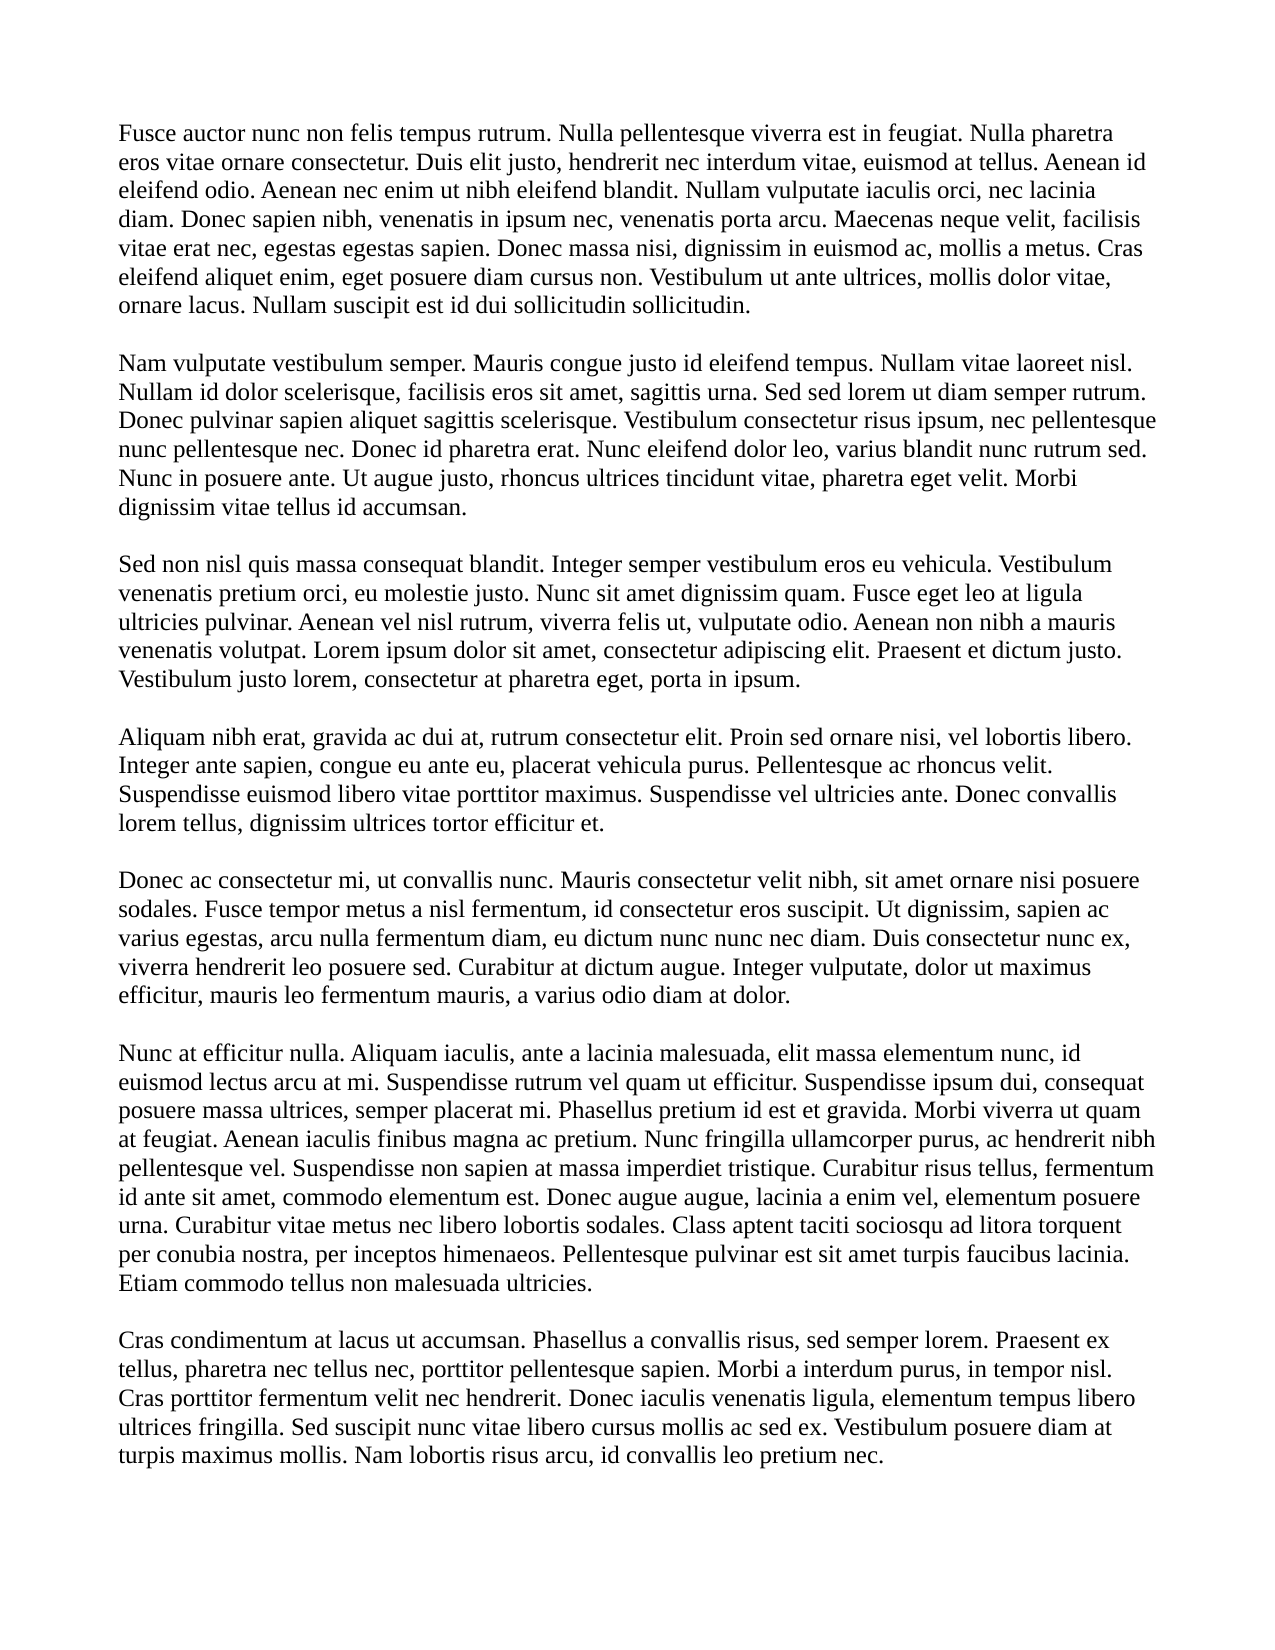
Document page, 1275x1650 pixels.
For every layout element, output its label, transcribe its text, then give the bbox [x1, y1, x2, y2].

text Donec ac consectetur mi, ut convallis nunc. Mauris consectetur velit nibh, sit amet ornare nisi posuere sodales. Fusce tempor metus a nisl fermentum, id consectetur eros suscipit. Ut dignissim, sapien ac varius egestas, arcu nulla fermentum diam, eu dictum nunc nunc nec diam. Duis consectetur nunc ex, viverra hendrerit leo posuere sed. Curabitur at dictum augue. Integer vulputate, dolor ut maximus efficitur, mauris leo fermentum mauris, a varius odio diam at dolor. [118, 866, 1157, 1009]
text Aliquam nibh erat, gravida ac dui at, rutrum consectetur elit. Proin sed ornare nisi, vel lobortis libero. Integer ante sapien, congue eu ante eu, placerat vehicula purus. Pellentesque ac rhoncus velit. Suspendisse euismod libero vitae porttitor maximus. Suspendisse vel ultricies ante. Donec convallis lorem tellus, dignissim ultrices tortor efficitur et. [118, 722, 1157, 837]
text Cras condimentum at lacus ut accumsan. Phasellus a convallis risus, sed semper lorem. Praesent ex tellus, pharetra nec tellus nec, porttitor pellentesque sapien. Morbi a interdum purus, in tempor nisl. Cras porttitor fermentum velit nec hendrerit. Donec iaculis venenatis ligula, elementum tempus libero ultrices fringilla. Sed suscipit nunc vitae libero cursus mollis ac sed ex. Vestibulum posuere diam at turpis maximus mollis. Nam lobortis risus arcu, id convallis leo pretium nec. [118, 1326, 1157, 1469]
text Nam vulputate vestibulum semper. Mauris congue justo id eleifend tempus. Nullam vitae laoreet nisl. Nullam id dolor scelerisque, facilisis eros sit amet, sagittis urna. Sed sed lorem ut diam semper rutrum. Donec pulvinar sapien aliquet sagittis scelerisque. Vestibulum consectetur risus ipsum, nec pellentesque nunc pellentesque nec. Donec id pharetra erat. Nunc eleifend dolor leo, varius blandit nunc rutrum sed. Nunc in posuere ante. Ut augue justo, rhoncus ultrices tincidunt vitae, pharetra eget velit. Morbi dignissim vitae tellus id accumsan. [118, 348, 1157, 521]
text Nunc at efficitur nulla. Aliquam iaculis, ante a lacinia malesuada, elit massa elementum nunc, id euismod lectus arcu at mi. Suspendisse rutrum vel quam ut efficitur. Suspendisse ipsum dui, consequat posuere massa ultrices, semper placerat mi. Phasellus pretium id est et gravida. Morbi viverra ut quam at feugiat. Aenean iaculis finibus magna ac pretium. Nunc fringilla ullamcorper purus, ac hendrerit nibh pellentesque vel. Suspendisse non sapien at massa imperdiet tristique. Curabitur risus tellus, fermentum id ante sit amet, commodo elementum est. Donec augue augue, lacinia a enim vel, elementum posuere urna. Curabitur vitae metus nec libero lobortis sodales. Class aptent taciti sociosqu ad litora torquent per conubia nostra, per inceptos himenaeos. Pellentesque pulvinar est sit amet turpis faucibus lacinia. Etiam commodo tellus non malesuada ultricies. [118, 1038, 1157, 1297]
text Sed non nisl quis massa consequat blandit. Integer semper vestibulum eros eu vehicula. Vestibulum venenatis pretium orci, eu molestie justo. Nunc sit amet dignissim quam. Fusce eget leo at ligula ultricies pulvinar. Aenean vel nisl rutrum, viverra felis ut, vulputate odio. Aenean non nibh a mauris venenatis volutpat. Lorem ipsum dolor sit amet, consectetur adipiscing elit. Praesent et dictum justo. Vestibulum justo lorem, consectetur at pharetra eget, porta in ipsum. [118, 549, 1157, 693]
text Fusce auctor nunc non felis tempus rutrum. Nulla pellentesque viverra est in feugiat. Nulla pharetra eros vitae ornare consectetur. Duis elit justo, hendrerit nec interdum vitae, euismod at tellus. Aenean id eleifend odio. Aenean nec enim ut nibh eleifend blandit. Nullam vulputate iaculis orci, nec lacinia diam. Donec sapien nibh, venenatis in ipsum nec, venenatis porta arcu. Maecenas neque velit, facilisis vitae erat nec, egestas egestas sapien. Donec massa nisi, dignissim in euismod ac, mollis a metus. Cras eleifend aliquet enim, eget posuere diam cursus non. Vestibulum ut ante ultrices, mollis dolor vitae, ornare lacus. Nullam suscipit est id dui sollicitudin sollicitudin. [118, 118, 1157, 319]
